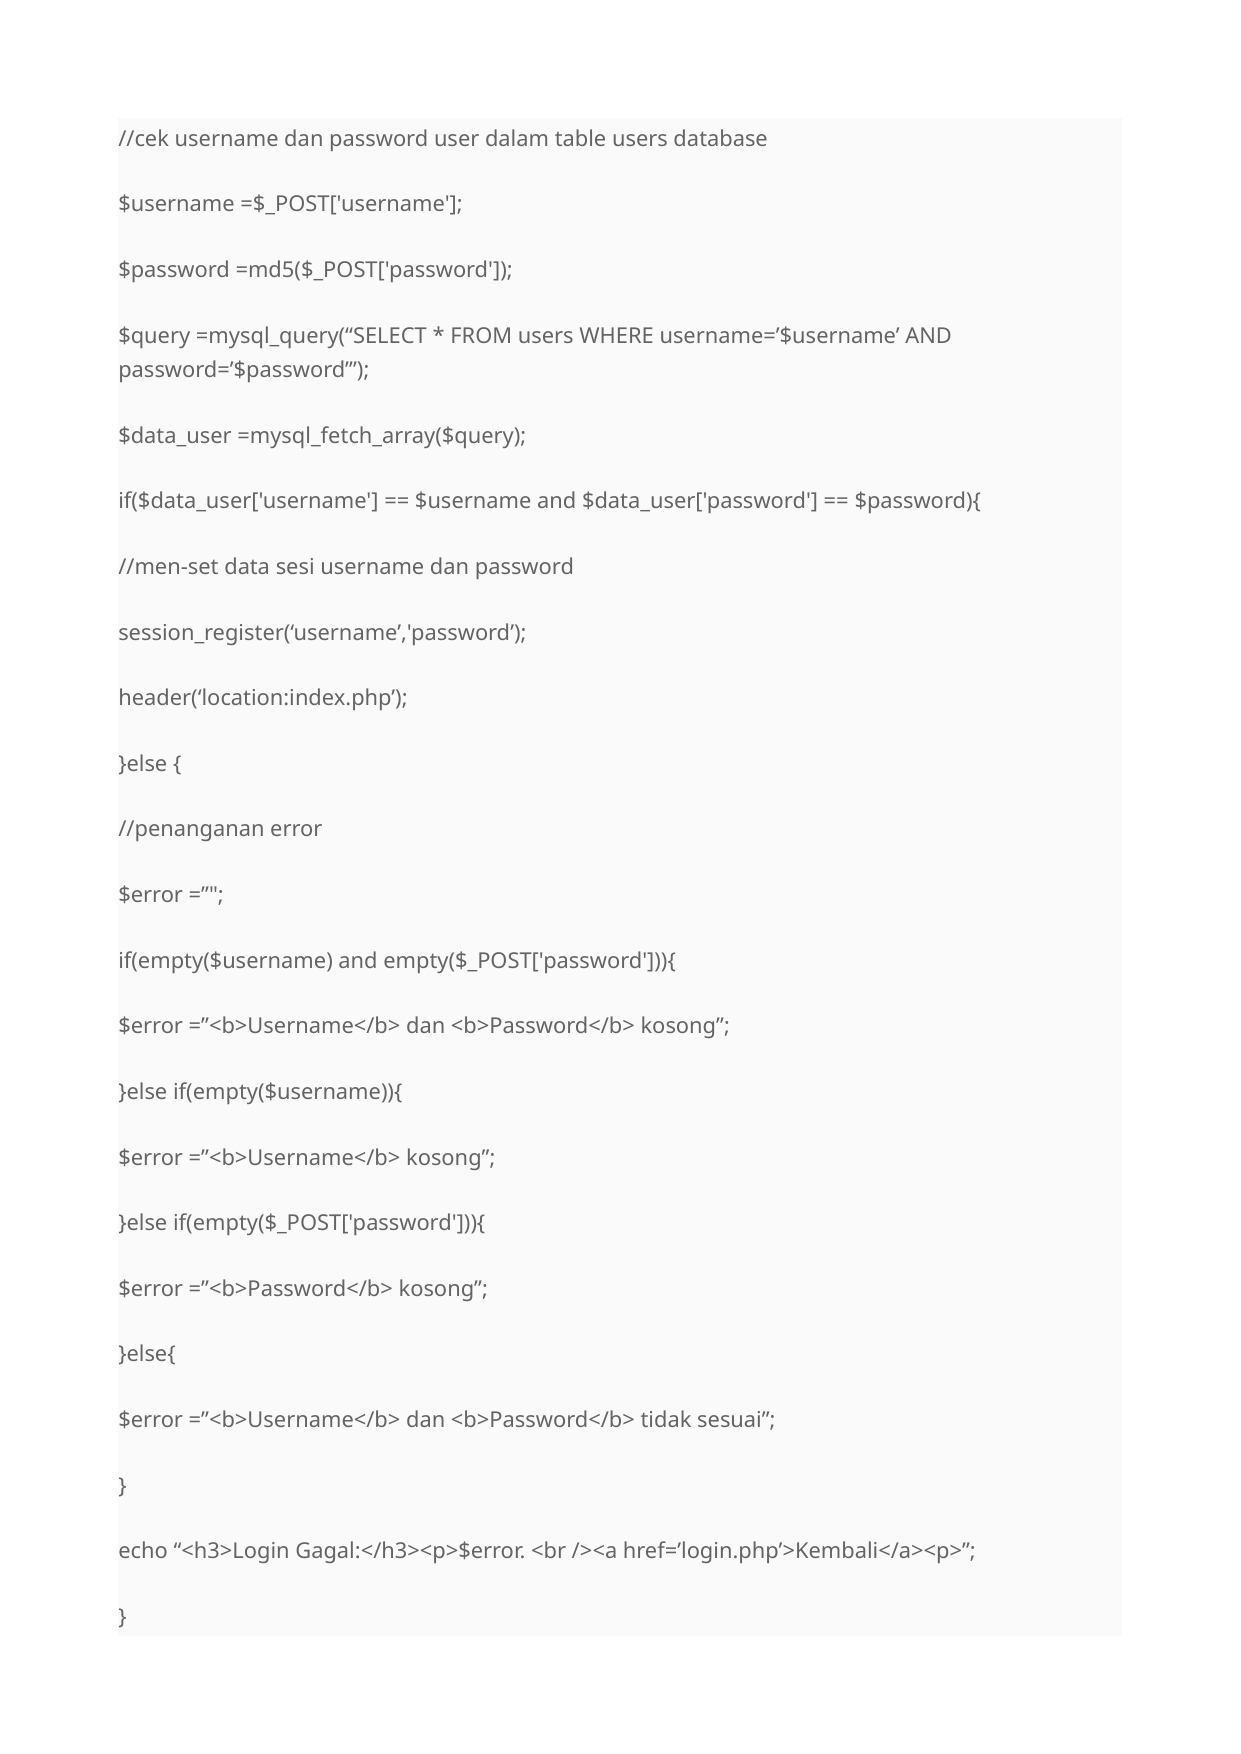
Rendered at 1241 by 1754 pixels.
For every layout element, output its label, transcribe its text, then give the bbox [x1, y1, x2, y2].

text $error =”<b>Username</b> dan <b>Password</b> kosong”; [118, 1006, 1122, 1040]
text echo “<h3>Login Gagal:</h3><p>$error. <br /><a href=’login.php’>Kembali</a><p>”; [118, 1531, 1122, 1565]
text header(‘location:index.php’); [118, 677, 1122, 712]
text }else{ [118, 1334, 1122, 1368]
text $error =”<b>Username</b> kosong”; [118, 1137, 1122, 1171]
text $password =md5($_POST['password']); [118, 249, 1122, 284]
text //cek username dan password user dalam table users database [118, 118, 1122, 152]
text if($data_user['username'] == $username and $data_user['password'] == $password){ [118, 481, 1122, 515]
text }else if(empty($_POST['password'])){ [118, 1202, 1122, 1237]
text $error =”"; [118, 874, 1122, 909]
text if(empty($username) and empty($_POST['password'])){ [118, 940, 1122, 974]
text $query =mysql_query(“SELECT * FROM users WHERE username=’$username’ AND password=’$password’”); [118, 315, 1122, 384]
text $username =$_POST['username']; [118, 184, 1122, 218]
text }else { [118, 743, 1122, 777]
text session_register(‘username’,'password’); [118, 612, 1122, 646]
text }else if(empty($username)){ [118, 1071, 1122, 1106]
text //men-set data sesi username dan password [118, 546, 1122, 581]
text } [118, 1465, 1122, 1499]
text } [118, 1596, 1122, 1631]
text //penanganan error [118, 809, 1122, 843]
text $error =”<b>Username</b> dan <b>Password</b> tidak sesuai”; [118, 1399, 1122, 1434]
text $data_user =mysql_fetch_array($query); [118, 415, 1122, 449]
text $error =”<b>Password</b> kosong”; [118, 1268, 1122, 1302]
